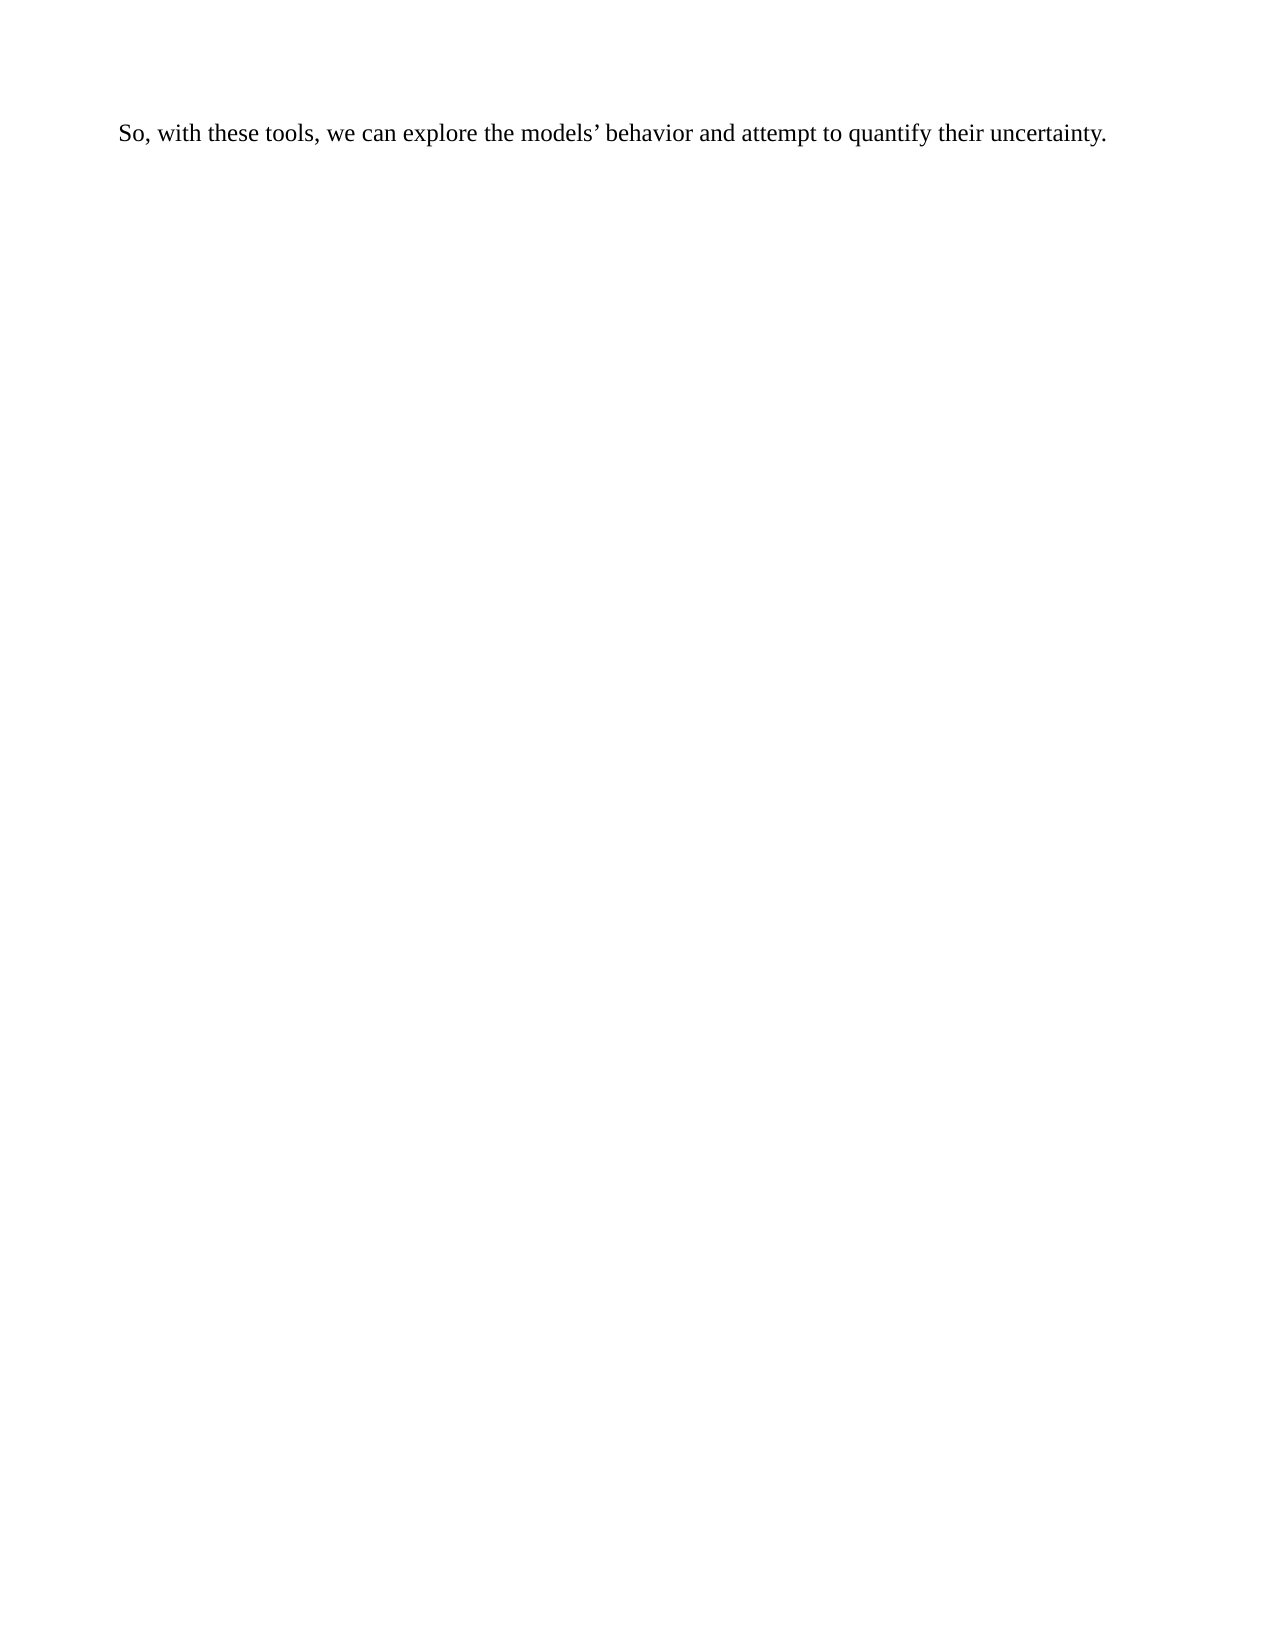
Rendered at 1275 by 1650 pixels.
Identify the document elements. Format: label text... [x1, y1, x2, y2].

text So, with these tools, we can explore the models’ behavior and attempt to quantify their uncertainty. [118, 118, 1157, 147]
